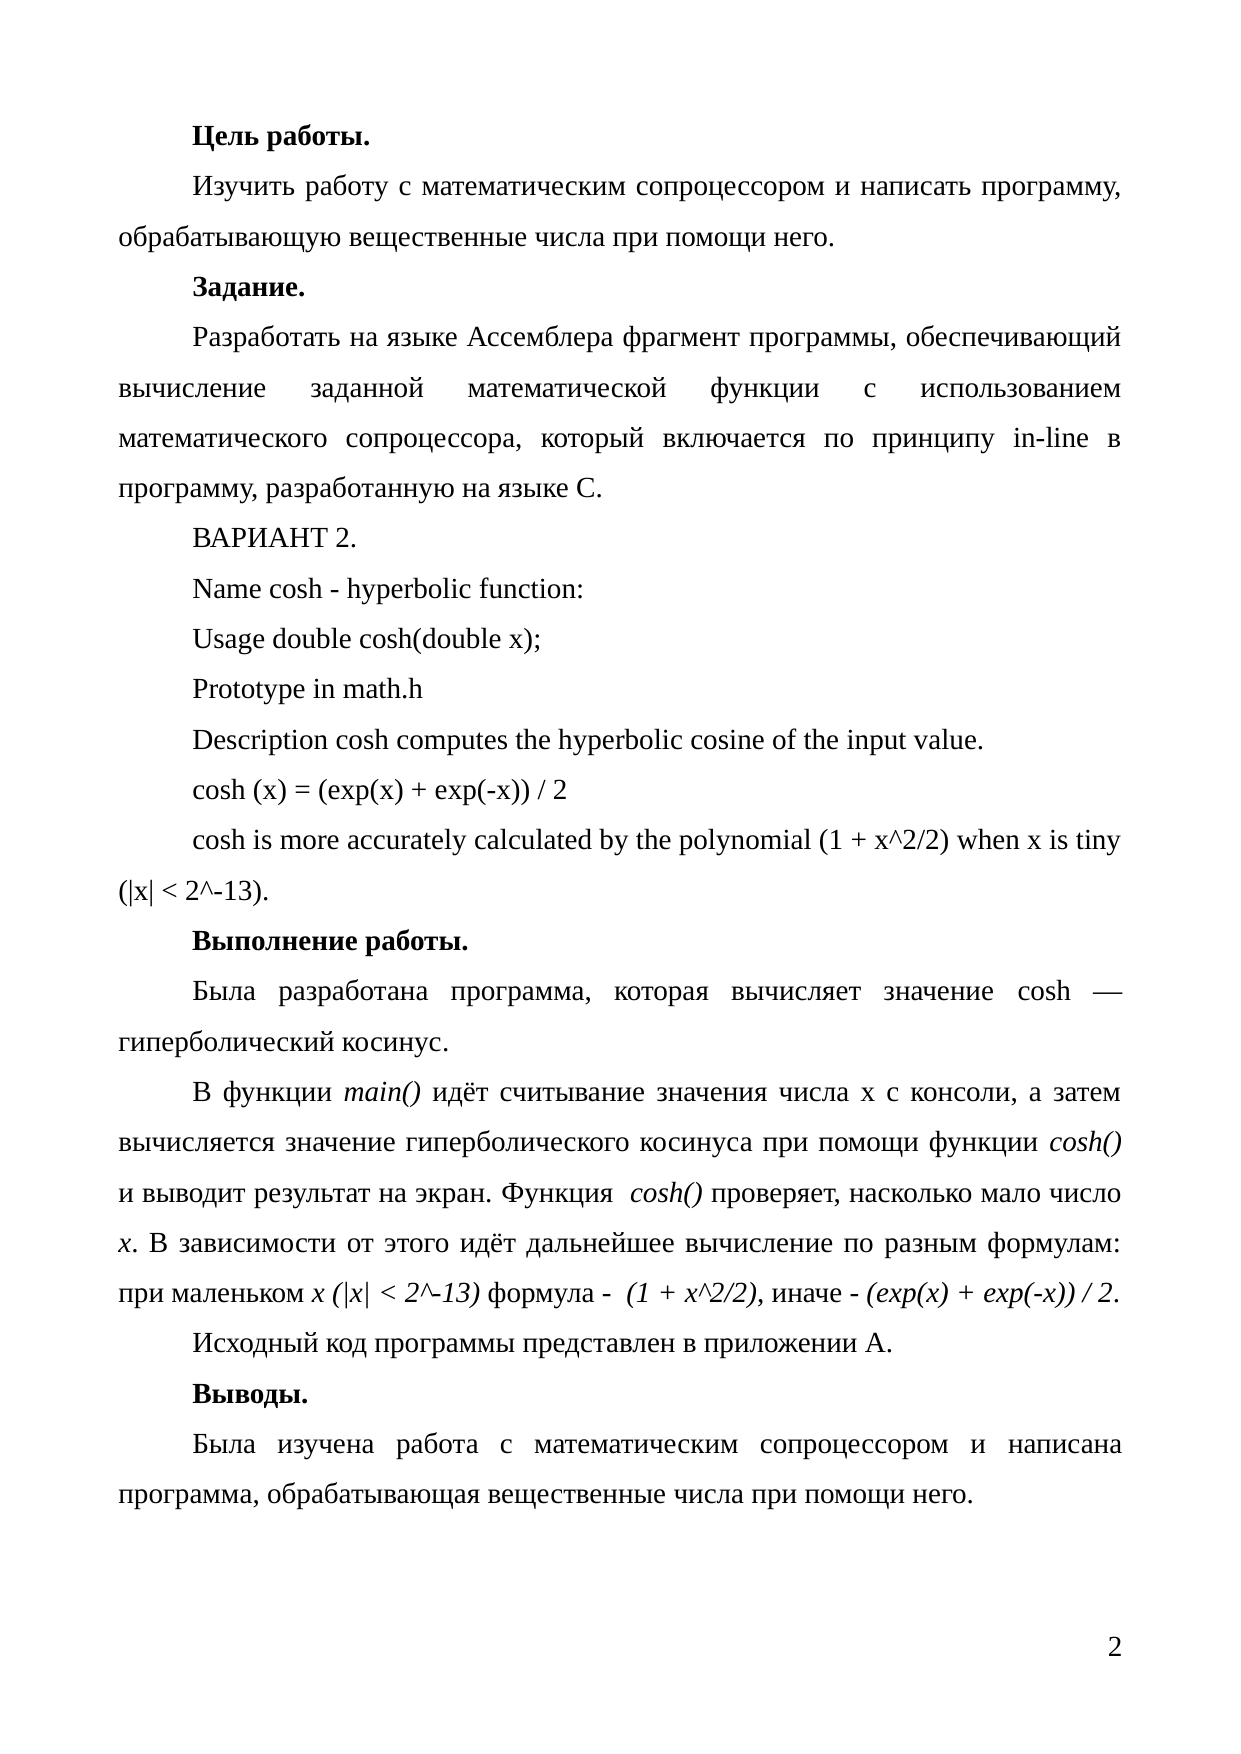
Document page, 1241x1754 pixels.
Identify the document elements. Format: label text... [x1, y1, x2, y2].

text Была изучена работа с математическим сопроцессором и написана программа, обрабатывающая вещественные числа при помощи него. [118, 1426, 1122, 1510]
text В функции main() идёт считывание значения числа x с консоли, а затем вычисляется значение гиперболического косинуса при помощи функции cosh() и выводит результат на экран. Функция cosh() проверяет, насколько мало число x. В зависимости от этого идёт дальнейшее вычисление по разным формулам: при маленьком x (|x| < 2^-13) формула - (1 + x^2/2), иначе - (exp(x) + exp(-x)) / 2. [118, 1074, 1122, 1309]
text Разработать на языке Ассемблера фрагмент программы, обеспечивающий вычисление заданной математической функции с использованием математического сопроцессора, который включается по принципу in-line в программу, разработанную на языке С. [118, 319, 1122, 504]
text Usage double cosh(double x); [118, 621, 1122, 655]
text Задание. [118, 269, 1122, 303]
text cosh (x) = (exp(x) + exp(-x)) / 2 [118, 772, 1122, 806]
subtitle Цель работы. [118, 118, 1122, 152]
text Выполнение работы. [118, 923, 1122, 957]
text Выводы. [118, 1376, 1122, 1409]
text Была разработана программа, которая вычисляет значение cosh — гиперболический косинус. [118, 973, 1122, 1057]
text cosh is more accurately calculated by the polynomial (1 + x^2/2) when x is tiny (|x| < 2^-13). [118, 822, 1122, 906]
text Изучить работу с математическим сопроцессором и написать программу, обрабатывающую вещественные числа при помощи него. [118, 168, 1122, 252]
text Description cosh computes the hyperbolic cosine of the input value. [118, 722, 1122, 755]
text Name cosh - hyperbolic function: [118, 571, 1122, 604]
text ВАРИАНТ 2. [118, 521, 1122, 554]
text Prototype in math.h [118, 672, 1122, 705]
text Исходный код программы представлен в приложении А. [118, 1326, 1122, 1359]
